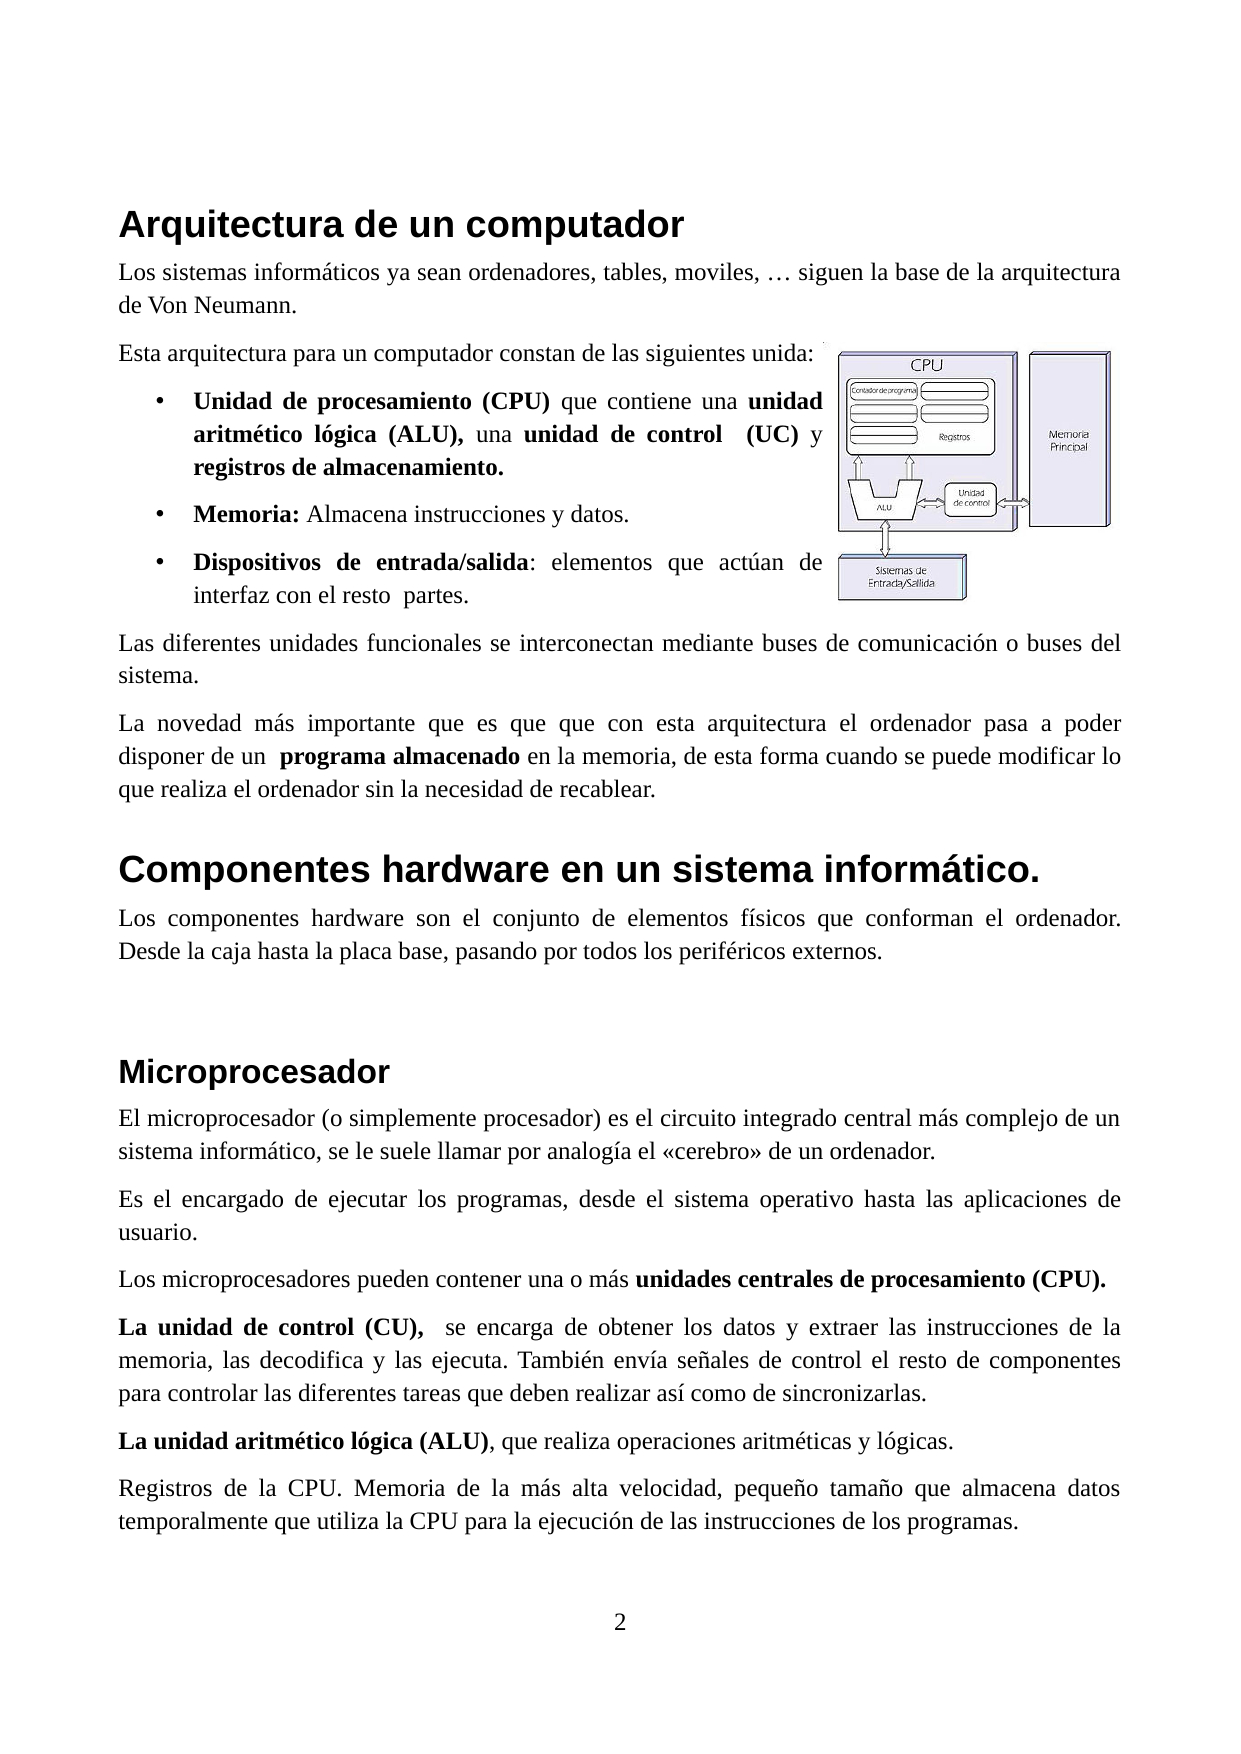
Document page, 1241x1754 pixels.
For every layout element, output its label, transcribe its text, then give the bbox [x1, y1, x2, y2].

text El microprocesador (o simplemente procesador) es el circuito integrado central más complejo de un sistema informático, se le suele llamar por analogía el «cerebro» de un ordenador. [118, 1103, 1122, 1165]
text Las diferentes unidades funcionales se interconectan mediante buses de comunicación o buses del sistema. [118, 628, 1122, 689]
text La unidad de control (CU), se encarga de obtener los datos y extraer las instrucciones de la memoria, las decodifica y las ejecuta. También envía señales de control el resto de componentes para controlar las diferentes tareas que deben realizar así como de sincronizarlas. [118, 1312, 1122, 1407]
list Memoria: Almacena instrucciones y datos. [156, 499, 823, 528]
text Registros de la CPU. Memoria de la más alta velocidad, pequeño tamaño que almacena datos temporalmente que utiliza la CPU para la ejecución de las instrucciones de los programas. [118, 1473, 1122, 1535]
text Los componentes hardware son el conjunto de elementos físicos que conforman el ordenador. Desde la caja hasta la placa base, pasando por todos los periféricos externos. [118, 903, 1122, 965]
subtitle Componentes hardware en un sistema informático. [118, 847, 1122, 891]
text La unidad aritmético lógica (ALU), que realiza operaciones aritméticas y lógicas. [118, 1426, 1122, 1454]
text Los microprocesadores pueden contener una o más unidades centrales de procesamiento (CPU). [118, 1264, 1122, 1293]
text Es el encargado de ejecutar los programas, desde el sistema operativo hasta las aplicaciones de usuario. [118, 1184, 1122, 1246]
text La novedad más importante que es que que con esta arquitectura el ordenador pasa a poder disponer de un programa almacenado en la memoria, de esta forma cuando se puede modificar lo que realiza el ordenador sin la necesidad de recablear. [118, 708, 1122, 803]
list Dispositivos de entrada/salida: elementos que actúan de interfaz con el resto partes. [156, 547, 1122, 609]
subtitle Arquitectura de un computador [118, 201, 1122, 245]
subtitle Microprocesador [118, 1052, 1122, 1091]
list Unidad de procesamiento (CPU) que contiene una unidad aritmético lógica (ALU), una unidad de control (UC) y registros de almacenamiento. [156, 386, 823, 481]
picture [823, 342, 1121, 605]
text Los sistemas informáticos ya sean ordenadores, tables, moviles, … siguen la base de la arquitectura de Von Neumann. [118, 257, 1122, 319]
text Esta arquitectura para un computador constan de las siguientes unida: [118, 338, 1122, 367]
